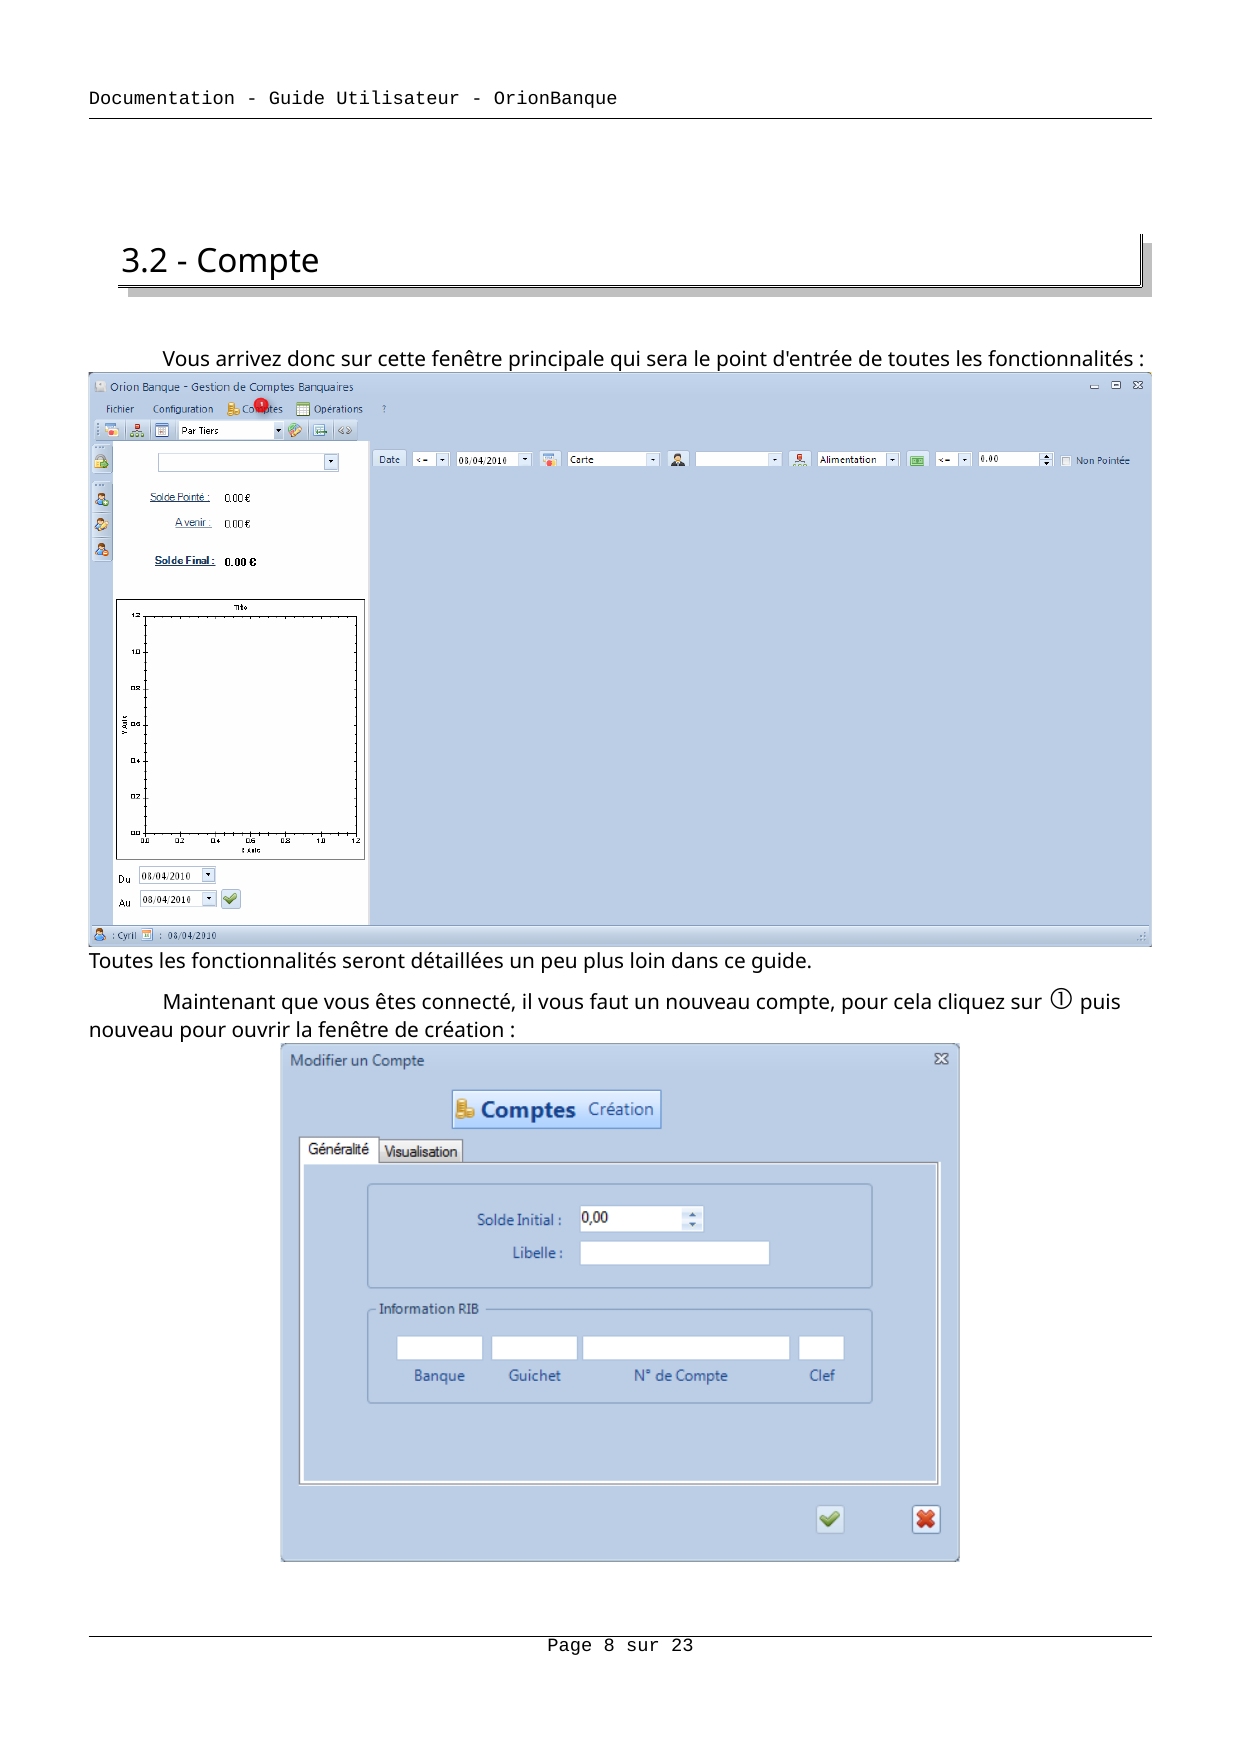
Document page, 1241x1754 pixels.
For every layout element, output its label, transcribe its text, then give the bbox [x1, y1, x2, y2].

picture [280, 1043, 960, 1562]
text Maintenant que vous êtes connecté, il vous faut un nouveau compte, pour cela cliquez sur  puis nouveau pour ouvrir la fenêtre de création : [88, 987, 1152, 1044]
text Vous arrivez donc sur cette fenêtre principale qui sera le point d'entrée de toutes les fonctionnalités : [88, 344, 1152, 372]
text Toutes les fonctionnalités seront détaillées un peu plus loin dans ce guide. [88, 947, 1152, 975]
subtitle Compte [118, 234, 1142, 287]
picture [88, 372, 1152, 947]
